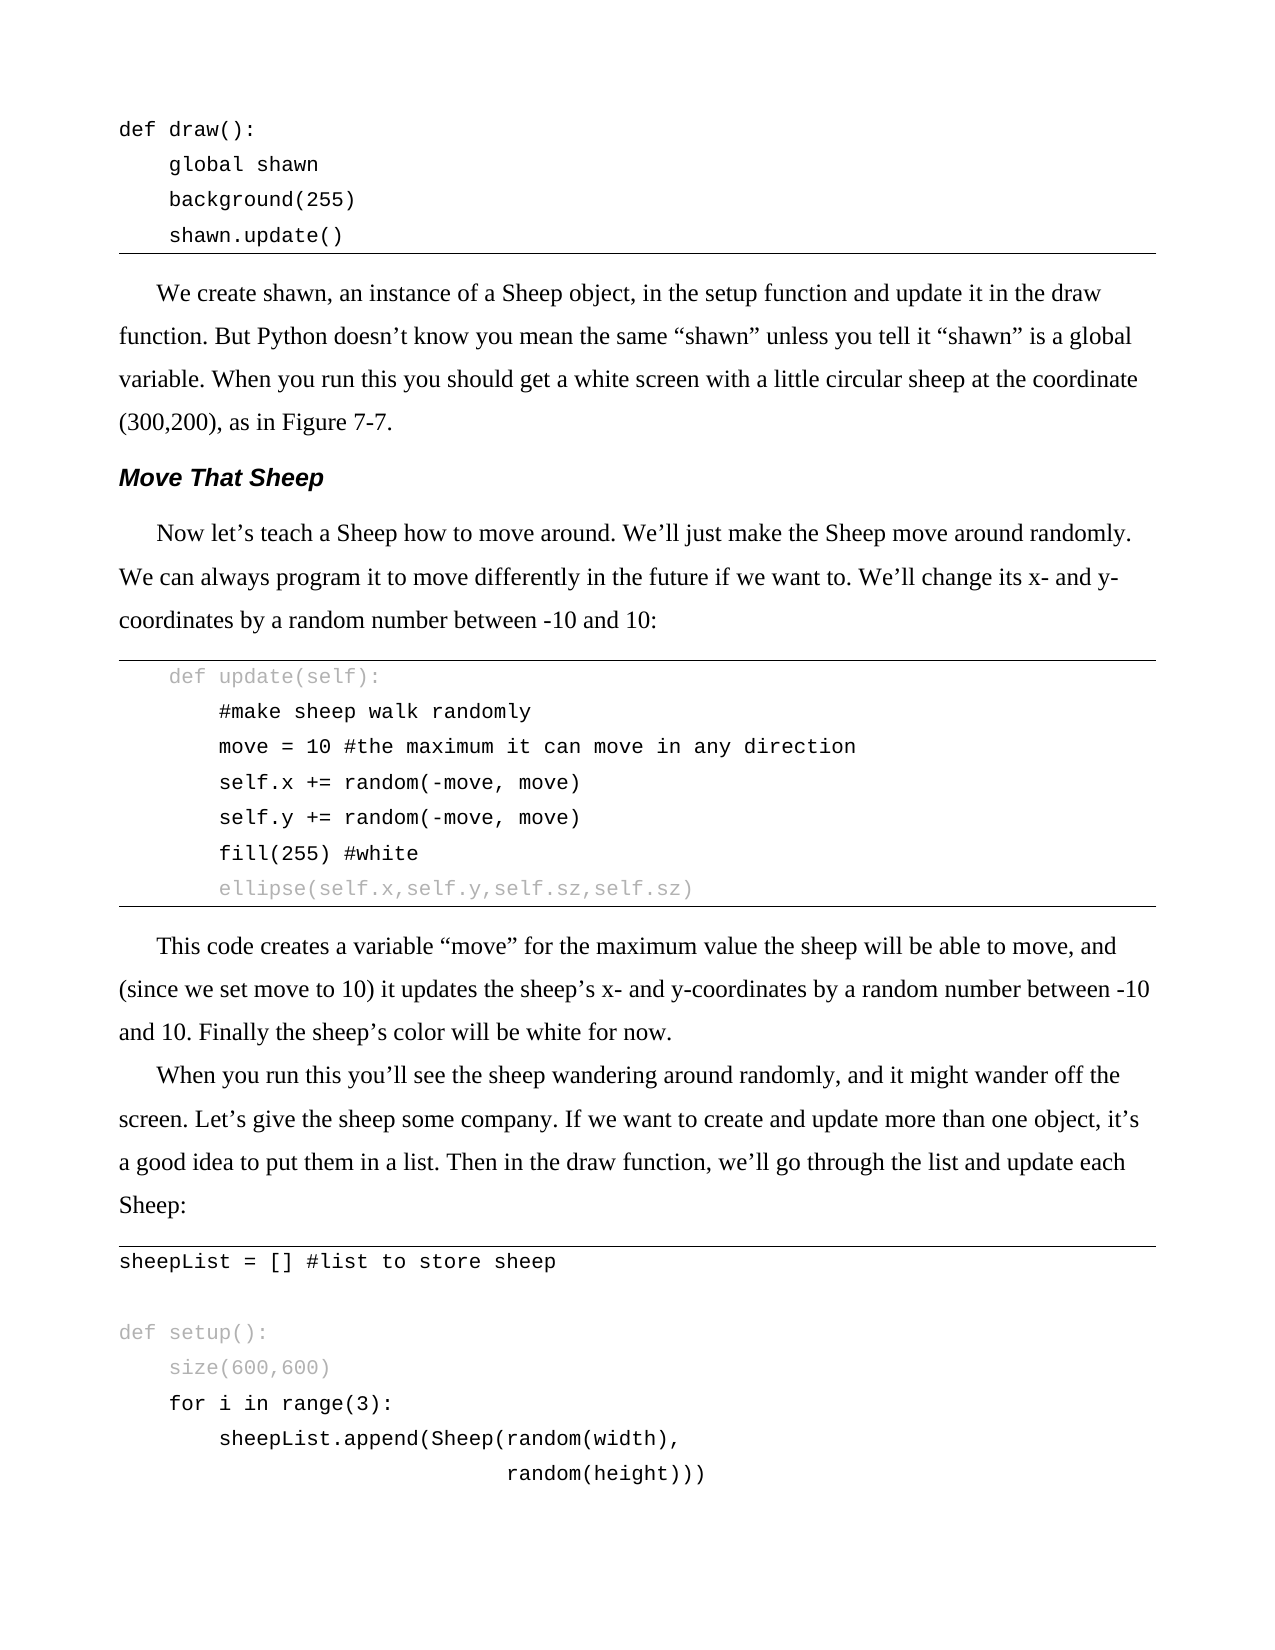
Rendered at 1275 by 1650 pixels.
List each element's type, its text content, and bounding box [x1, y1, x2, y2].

text global shawn [118, 154, 1156, 178]
text def update(self): [118, 661, 1156, 689]
text Now let’s teach a Sheep how to move around. We’ll just make the Sheep move around randomly. We can always program it to move differently in the future if we want to. We’ll change its x- and y-coordinates by a random number between -10 and 10: [118, 518, 1156, 633]
text size(600,600) [118, 1357, 1156, 1381]
text #make sheep walk randomly [118, 701, 1156, 725]
text sheepList.append(Sheep(random(width), [118, 1428, 1156, 1452]
text Move That Sheep [118, 463, 1156, 492]
text def draw(): [118, 118, 1156, 142]
text self.x += random(-move, move) [118, 772, 1156, 796]
text def setup(): [118, 1322, 1156, 1345]
text When you run this you’ll see the sheep wandering around randomly, and it might wander off the screen. Let’s give the sheep some company. If we want to create and update more than one object, it’s a good idea to put them in a list. Then in the draw function, we’ll go through the list and update each Sheep: [118, 1061, 1156, 1219]
text fill(255) #white [118, 843, 1156, 866]
text move = 10 #the maximum it can move in any direction [118, 736, 1156, 760]
text sheepList = [] #list to store sheep [118, 1247, 1156, 1274]
text for i in range(3): [118, 1392, 1156, 1416]
text We create shawn, an instance of a Sheep object, in the setup function and update it in the draw function. But Python doesn’t know you mean the same “shawn” unless you tell it “shawn” is a global variable. When you run this you should get a white screen with a little circular sheep at the coordinate (300,200), as in Figure 7-7. [118, 278, 1156, 436]
text self.y += random(-move, move) [118, 807, 1156, 831]
text shawn.update() [118, 225, 1156, 254]
text ellipse(self.x,self.y,self.sz,self.sz) [118, 878, 1156, 907]
text This code creates a variable “move” for the maximum value the sheep will be able to move, and (since we set move to 10) it updates the sheep’s x- and y-coordinates by a random number between -10 and 10. Finally the sheep’s color will be white for now. [118, 931, 1156, 1046]
text random(height))) [118, 1463, 1156, 1487]
text background(255) [118, 189, 1156, 213]
